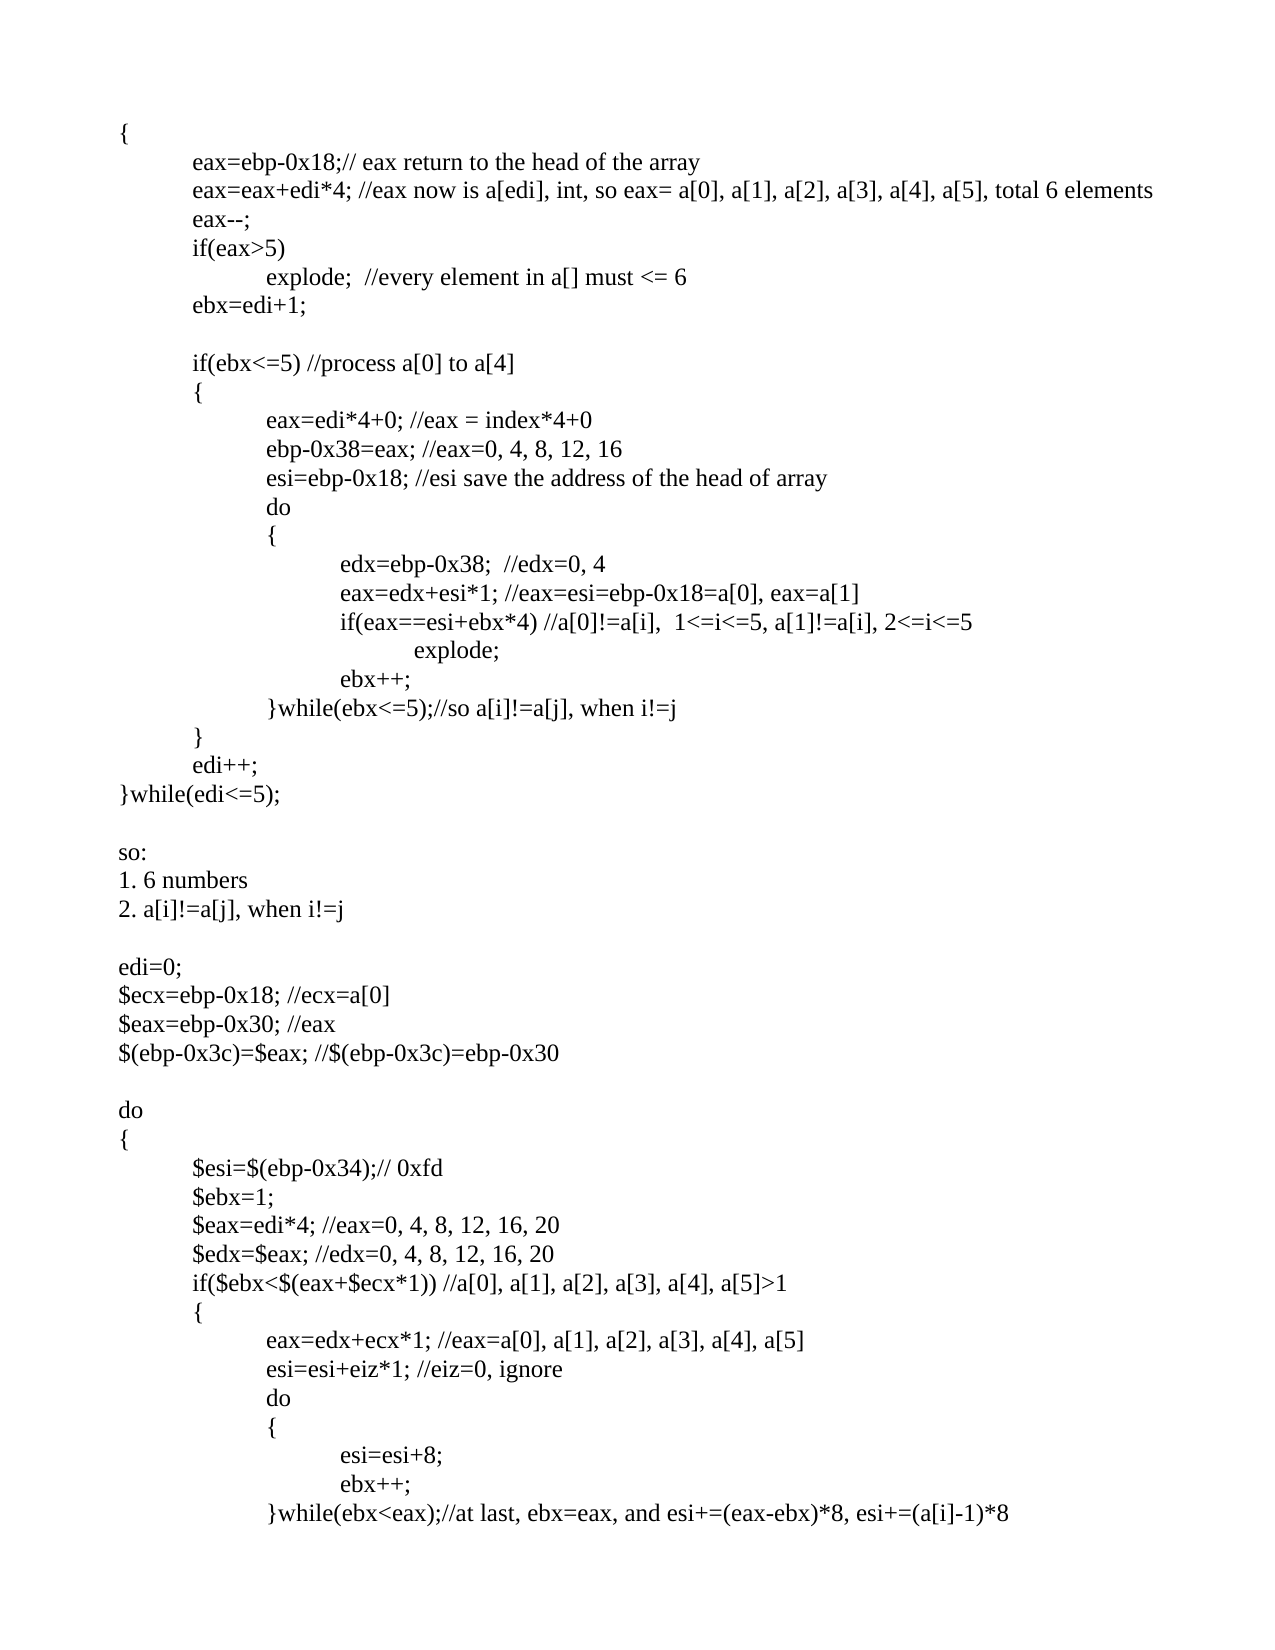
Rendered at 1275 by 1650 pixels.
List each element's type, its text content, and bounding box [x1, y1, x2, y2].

text $ebx=1; [118, 1182, 1157, 1211]
text ebx=edi+1; [118, 291, 1157, 319]
text ebx++; [118, 664, 1157, 693]
text explode; [118, 636, 1157, 664]
text edi++; [118, 751, 1157, 779]
text $edx=$eax; //edx=0, 4, 8, 12, 16, 20 [118, 1239, 1157, 1268]
text explode; //every element in a[] must <= 6 [118, 262, 1157, 291]
text if(eax==esi+ebx*4) //a[0]!=a[i], 1<=i<=5, a[1]!=a[i], 2<=i<=5 [118, 607, 1157, 636]
text 2. a[i]!=a[j], when i!=j [118, 894, 1157, 923]
text do [118, 1383, 1157, 1412]
text }while(ebx<=5);//so a[i]!=a[j], when i!=j [118, 693, 1157, 722]
text { [118, 1297, 1157, 1326]
text eax=ebp-0x18;// eax return to the head of the array [118, 147, 1157, 176]
text do [118, 1096, 1157, 1124]
text } [118, 722, 1157, 751]
text edx=ebp-0x38; //edx=0, 4 [118, 549, 1157, 578]
text { [118, 1124, 1157, 1153]
text { [118, 118, 1157, 147]
text { [118, 1412, 1157, 1441]
text $ecx=ebp-0x18; //ecx=a[0] [118, 981, 1157, 1009]
text eax--; [118, 204, 1157, 233]
text if(eax>5) [118, 233, 1157, 262]
text eax=edi*4+0; //eax = index*4+0 [118, 406, 1157, 434]
text $(ebp-0x3c)=$eax; //$(ebp-0x3c)=ebp-0x30 [118, 1038, 1157, 1067]
text if($ebx<$(eax+$ecx*1)) //a[0], a[1], a[2], a[3], a[4], a[5]>1 [118, 1268, 1157, 1297]
text eax=edx+esi*1; //eax=esi=ebp-0x18=a[0], eax=a[1] [118, 578, 1157, 607]
text { [118, 377, 1157, 406]
text }while(edi<=5); [118, 779, 1157, 808]
text eax=eax+edi*4; //eax now is a[edi], int, so eax= a[0], a[1], a[2], a[3], a[4], a[5], total 6 elements [118, 176, 1157, 204]
text 1. 6 numbers [118, 866, 1157, 894]
text eax=edx+ecx*1; //eax=a[0], a[1], a[2], a[3], a[4], a[5] [118, 1326, 1157, 1354]
text ebx++; [118, 1469, 1157, 1498]
text esi=ebp-0x18; //esi save the address of the head of array [118, 463, 1157, 492]
text do [118, 492, 1157, 521]
text { [118, 521, 1157, 549]
text so: [118, 837, 1157, 866]
text $eax=ebp-0x30; //eax [118, 1009, 1157, 1038]
text if(ebx<=5) //process a[0] to a[4] [118, 348, 1157, 377]
text edi=0; [118, 952, 1157, 981]
text $eax=edi*4; //eax=0, 4, 8, 12, 16, 20 [118, 1211, 1157, 1239]
text ebp-0x38=eax; //eax=0, 4, 8, 12, 16 [118, 434, 1157, 463]
text }while(ebx<eax);//at last, ebx=eax, and esi+=(eax-ebx)*8, esi+=(a[i]-1)*8 [118, 1498, 1157, 1527]
text esi=esi+eiz*1; //eiz=0, ignore [118, 1354, 1157, 1383]
text esi=esi+8; [118, 1441, 1157, 1469]
text $esi=$(ebp-0x34);// 0xfd [118, 1153, 1157, 1182]
